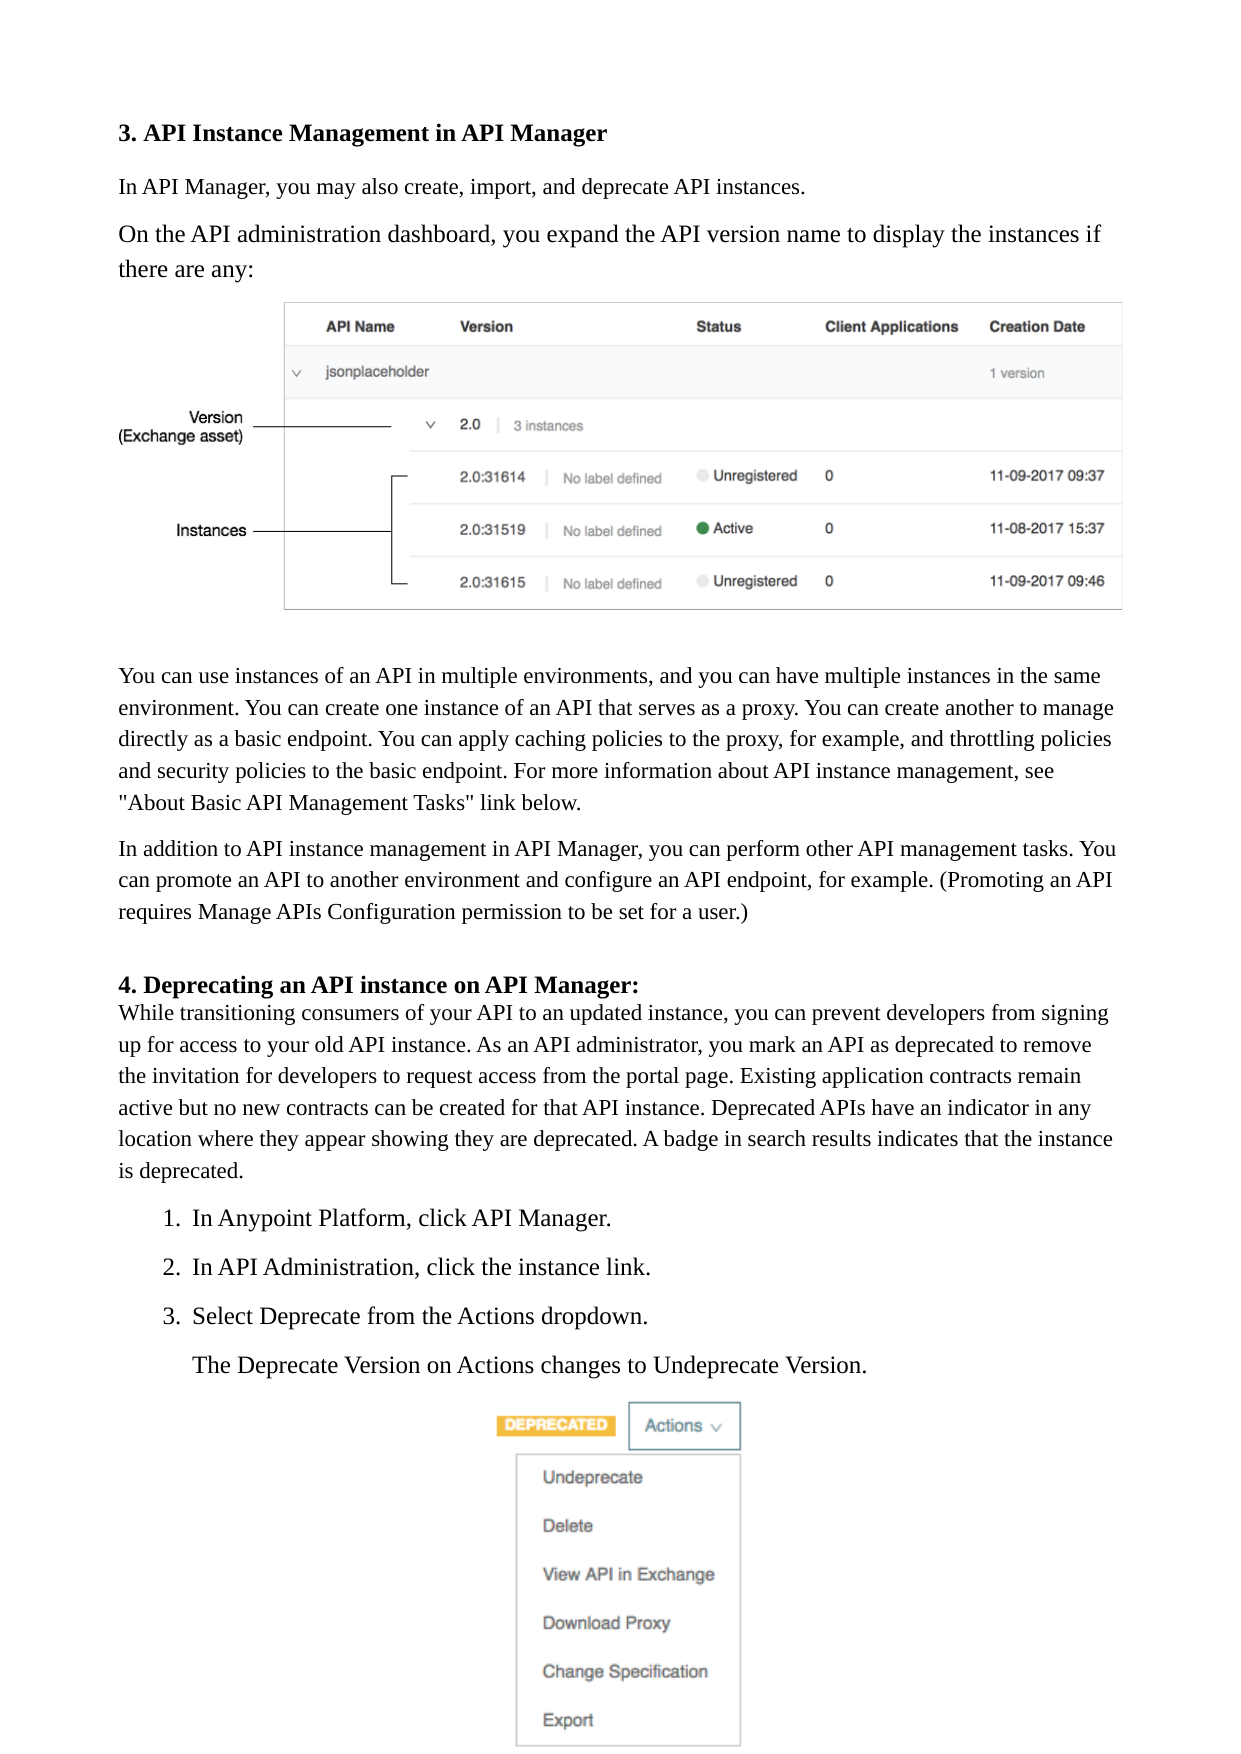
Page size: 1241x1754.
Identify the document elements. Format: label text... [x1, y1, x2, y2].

text In API Manager, you may also create, import, and deprecate API instances. [118, 173, 1122, 199]
list Select Deprecate from the Actions dropdown. [162, 1301, 1122, 1330]
picture [494, 1399, 746, 1750]
list The Deprecate Version on Actions changes to Undeprecate Version. [162, 1350, 1122, 1379]
text You can use instances of an API in multiple environments, and you can have multiple instances in the same environment. You can create one instance of an API that serves as a proxy. You can create another to manage directly as a basic endpoint. You can apply caching policies to the proxy, for example, and throttling policies and security policies to the basic endpoint. For more information about API instance management, see "About Basic API Management Tasks" link below. [118, 662, 1122, 815]
text While transitioning consumers of your API to an updated instance, you can prevent developers from signing up for access to your old API instance. As an API administrator, you mark an API as deprecated to remove the invitation for developers to request access from the portal page. Existing application contracts remain active but no new contracts can be created for that API instance. Deprecated APIs have an indicator in any location where they appear showing they are deprecated. A badge in search results indicates that the instance is deprecated. [118, 999, 1122, 1183]
text On the API administration dashboard, you expand the API version name to display the instances if there are any: [118, 219, 1122, 283]
text 3. API Instance Management in API Manager [118, 118, 1122, 147]
text In addition to API instance management in API Manager, you can perform other API management tasks. You can promote an API to another environment and configure an API endpoint, for example. (Promoting an API requires Manage APIs Configuration permission to be set for a user.) [118, 835, 1122, 924]
list In Anypoint Platform, click API Manager. [162, 1203, 1122, 1232]
list In API Administration, click the instance link. [162, 1252, 1122, 1281]
text 4. Deprecating an API instance on API Manager: [118, 970, 1122, 999]
picture [118, 302, 1123, 610]
